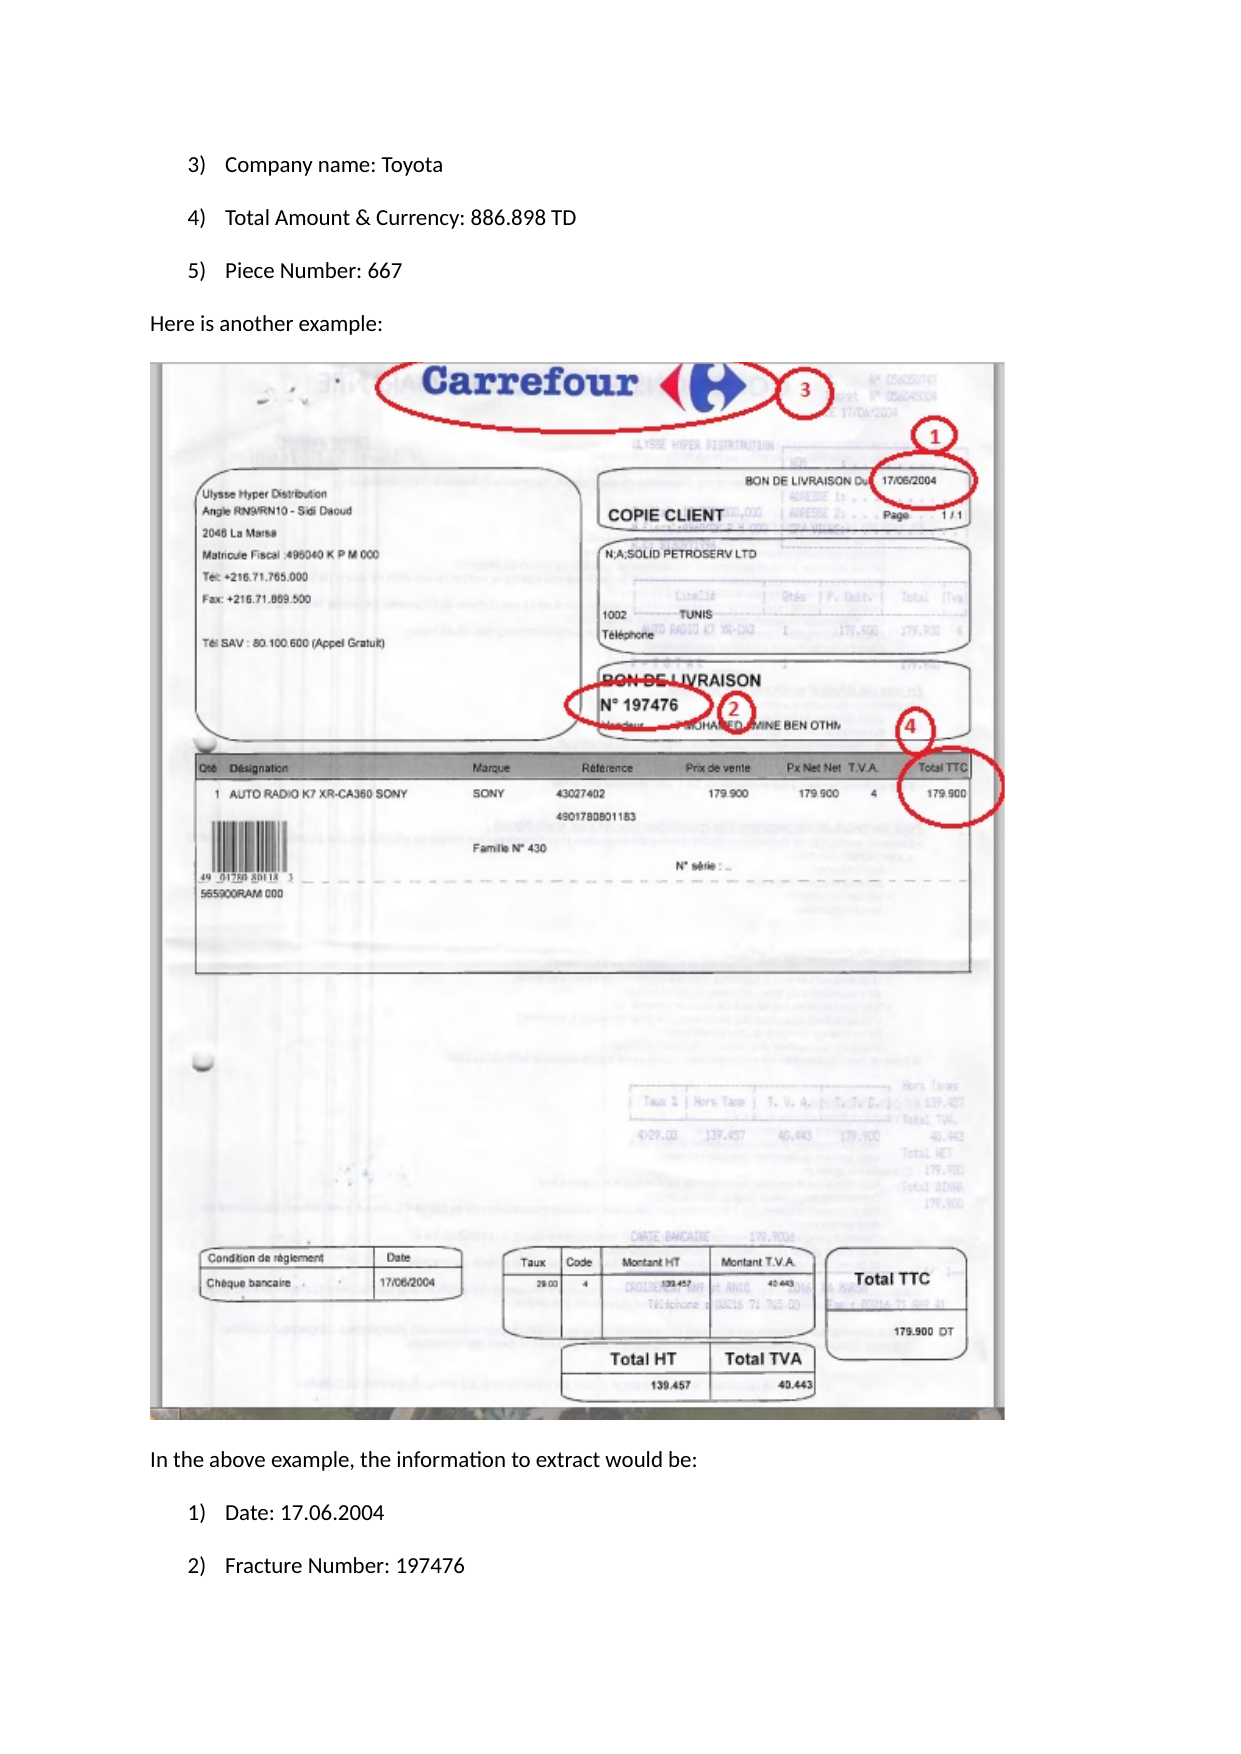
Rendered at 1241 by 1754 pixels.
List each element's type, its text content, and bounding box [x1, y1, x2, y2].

list Piece Number: 667 [187, 256, 1090, 284]
list Total Amount & Currency: 886.898 TD [187, 203, 1090, 231]
list Fracture Number: 197476 [187, 1551, 1090, 1579]
text In the above example, the information to extract would be: [150, 1445, 1090, 1473]
list Date: 17.06.2004 [187, 1498, 1090, 1526]
list Company name: Toyota [187, 150, 1090, 178]
text Here is another example: [150, 309, 1090, 337]
picture [150, 362, 1005, 1420]
